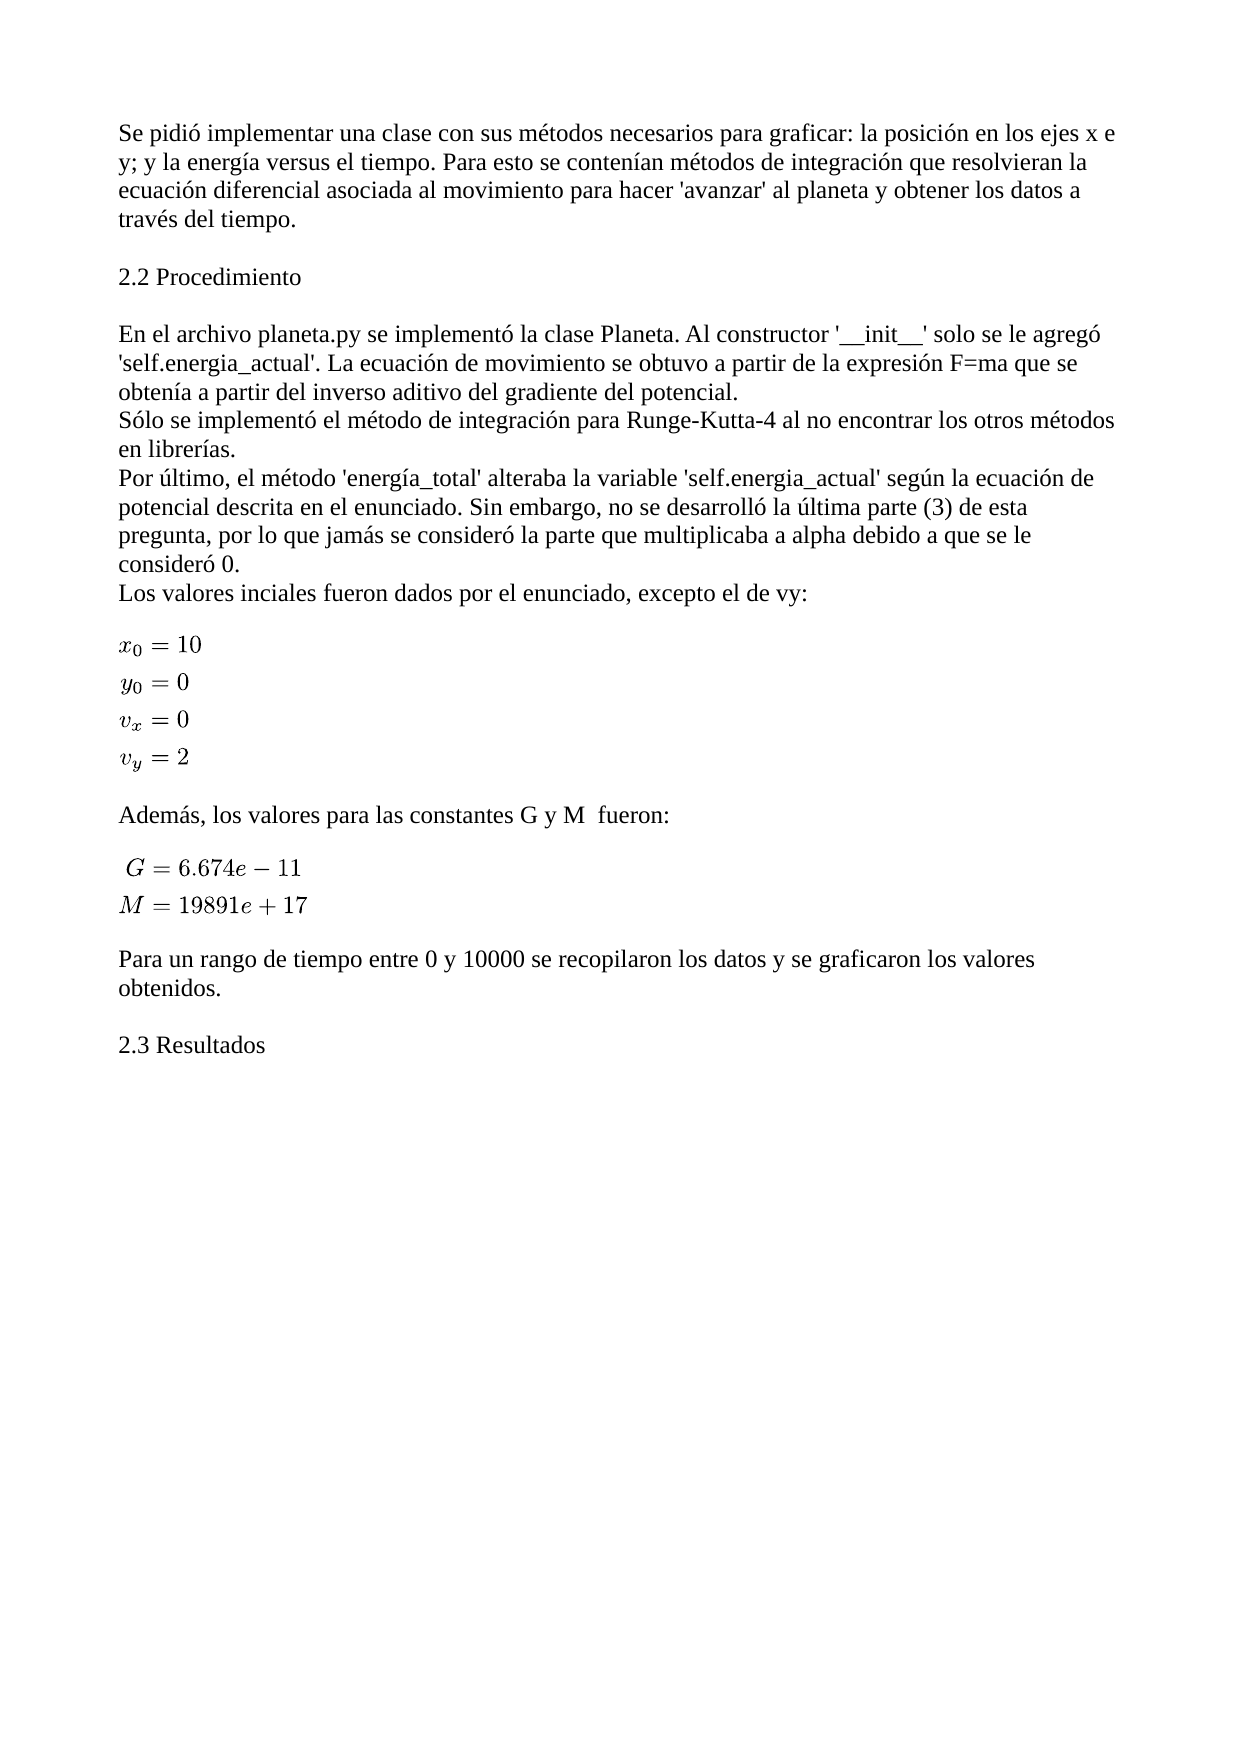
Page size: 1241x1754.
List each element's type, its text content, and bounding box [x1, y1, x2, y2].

text Sólo se implementó el método de integración para Runge-Kutta-4 al no encontrar los otros métodos en librerías. [118, 406, 1122, 463]
text 2.3 Resultados [118, 1030, 1122, 1059]
text Los valores inciales fueron dados por el enunciado, excepto el de vy: [118, 578, 1122, 607]
text 2.2 Procedimiento [118, 262, 1122, 291]
text Se pidió implementar una clase con sus métodos necesarios para graficar: la posición en los ejes x e y; y la energía versus el tiempo. Para esto se contenían métodos de integración que resolvieran la ecuación diferencial asociada al movimiento para hacer 'avanzar' al planeta y obtener los datos a través del tiempo. [118, 118, 1122, 233]
text En el archivo planeta.py se implementó la clase Planeta. Al constructor '__init__' solo se le agregó 'self.energia_actual'. La ecuación de movimiento se obtuvo a partir de la expresión F=ma que se obtenía a partir del inverso aditivo del gradiente del potencial. [118, 319, 1122, 406]
text Por último, el método 'energía_total' alteraba la variable 'self.energia_actual' según la ecuación de potencial descrita en el enunciado. Sin embargo, no se desarrolló la última parte (3) de esta pregunta, por lo que jamás se consideró la parte que multiplicaba a alpha debido a que se le consideró 0. [118, 463, 1122, 578]
text Además, los valores para las constantes G y M fueron: [118, 801, 1122, 829]
text Para un rango de tiempo entre 0 y 10000 se recopilaron los datos y se graficaron los valores obtenidos. [118, 944, 1122, 1002]
